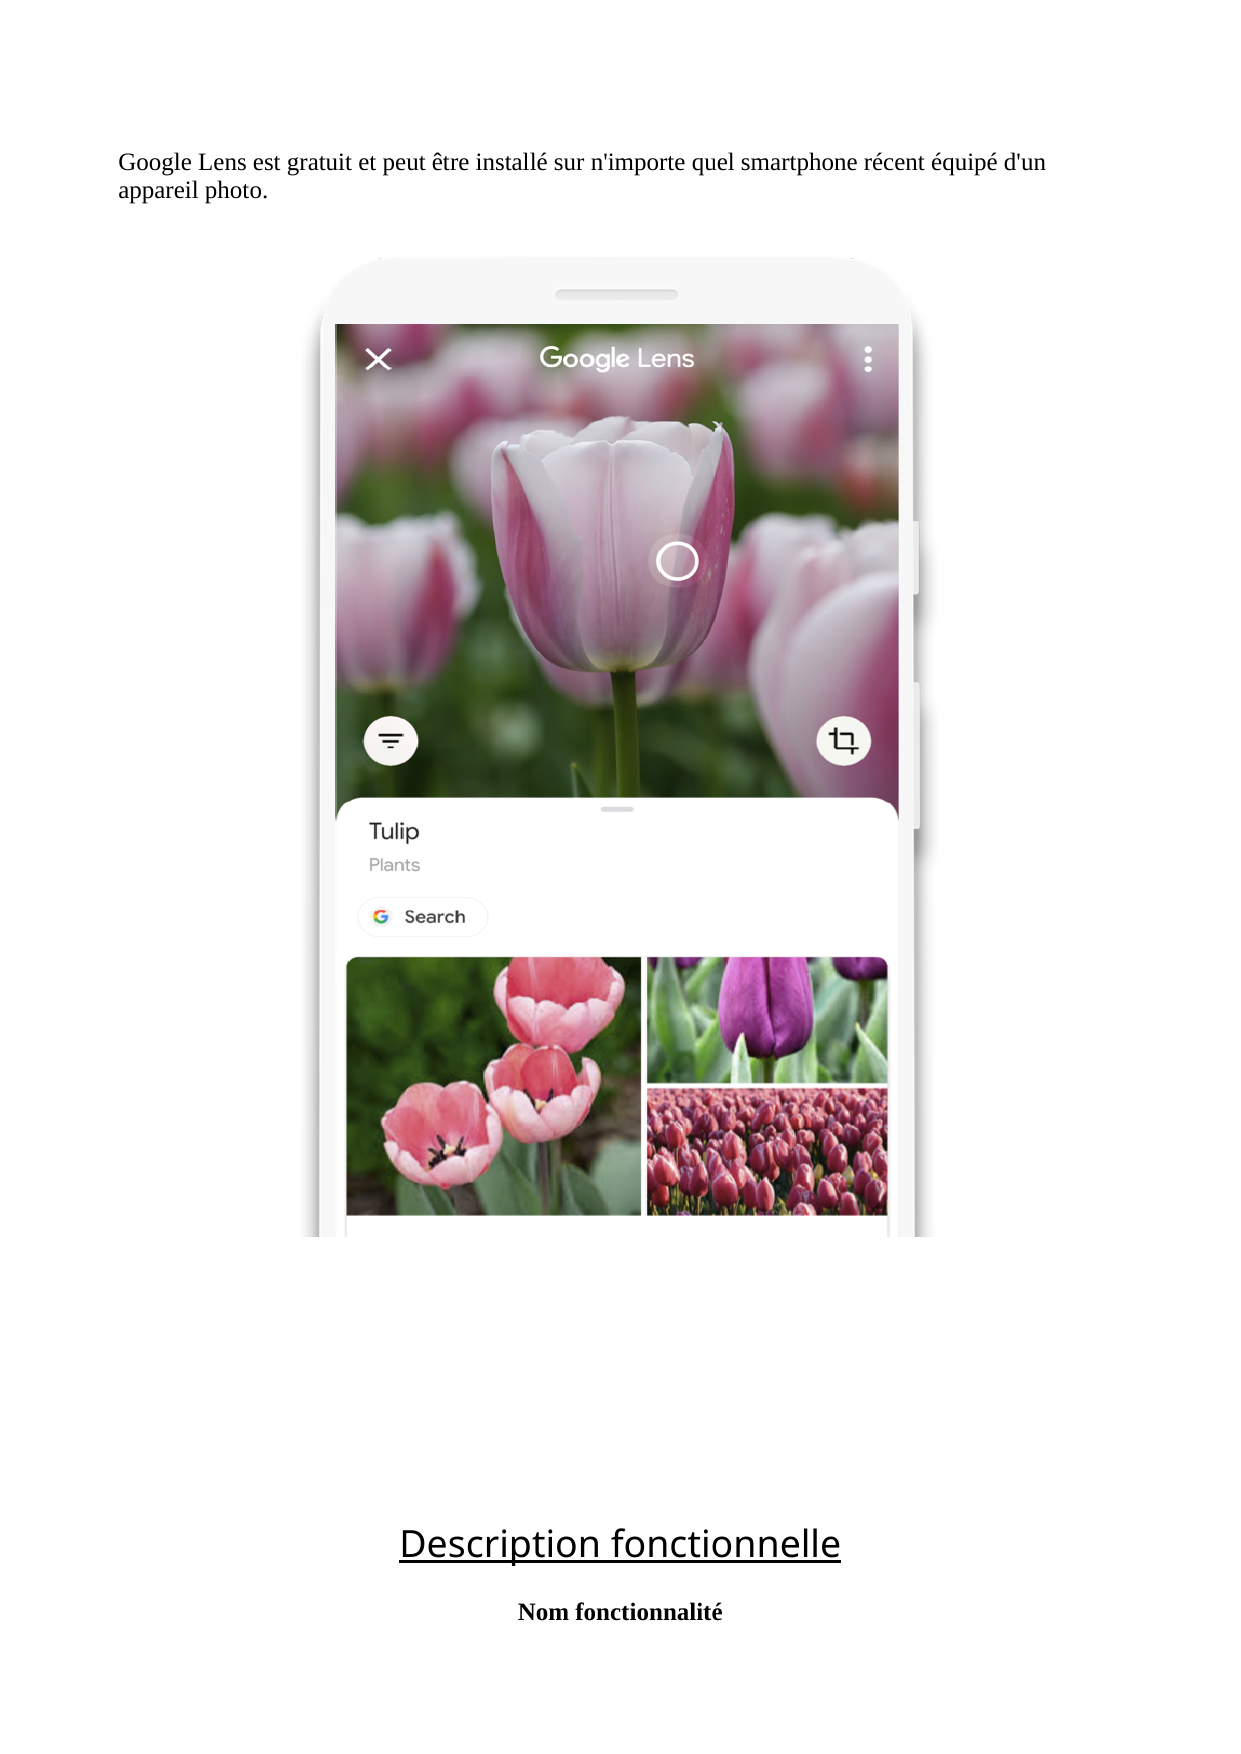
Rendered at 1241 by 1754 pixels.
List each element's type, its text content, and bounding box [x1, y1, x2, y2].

text Nom fonctionnalité [118, 1597, 1122, 1626]
picture [188, 204, 1052, 1237]
text Google Lens est gratuit et peut être installé sur n'importe quel smartphone récent équipé d'un appareil photo. [118, 147, 1122, 204]
text Description fonctionnelle [118, 1517, 1122, 1568]
